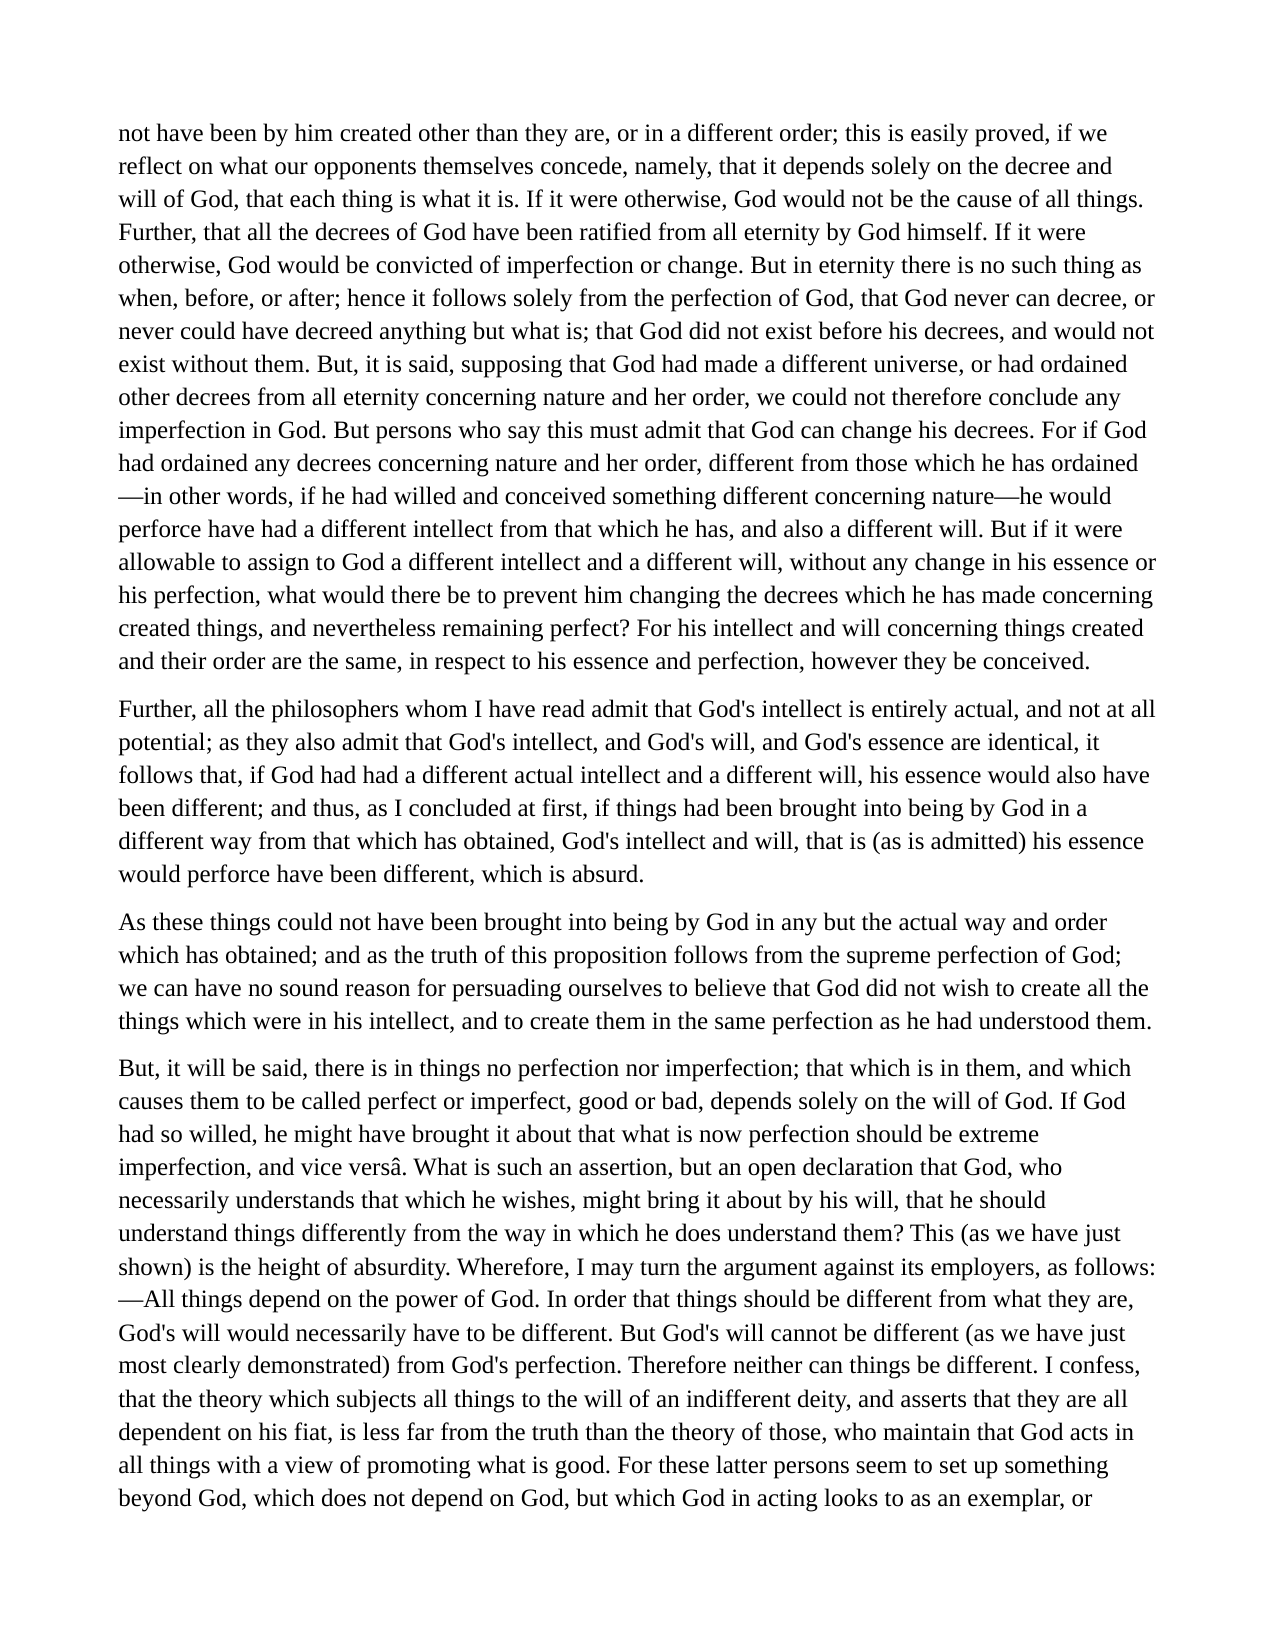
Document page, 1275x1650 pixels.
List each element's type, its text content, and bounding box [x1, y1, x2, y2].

text not have been by him created other than they are, or in a different order; this is easily proved, if we reflect on what our opponents themselves concede, namely, that it depends solely on the decree and will of God, that each thing is what it is. If it were otherwise, God would not be the cause of all things. Further, that all the decrees of God have been ratified from all eternity by God himself. If it were otherwise, God would be convicted of imperfection or change. But in eternity there is no such thing as when, before, or after; hence it follows solely from the perfection of God, that God never can decree, or never could have decreed anything but what is; that God did not exist before his decrees, and would not exist without them. But, it is said, supposing that God had made a different universe, or had ordained other decrees from all eternity concerning nature and her order, we could not therefore conclude any imperfection in God. But persons who say this must admit that God can change his decrees. For if God had ordained any decrees concerning nature and her order, different from those which he has ordained—in other words, if he had willed and conceived something different concerning nature—he would perforce have had a different intellect from that which he has, and also a different will. But if it were allowable to assign to God a different intellect and a different will, without any change in his essence or his perfection, what would there be to prevent him changing the decrees which he has made concerning created things, and nevertheless remaining perfect? For his intellect and will concerning things created and their order are the same, in respect to his essence and perfection, however they be conceived. [118, 118, 1157, 675]
text Further, all the philosophers whom I have read admit that God's intellect is entirely actual, and not at all potential; as they also admit that God's intellect, and God's will, and God's essence are identical, it follows that, if God had had a different actual intellect and a different will, his essence would also have been different; and thus, as I concluded at first, if things had been brought into being by God in a different way from that which has obtained, God's intellect and will, that is (as is admitted) his essence would perforce have been different, which is absurd. [118, 694, 1157, 888]
text But, it will be said, there is in things no perfection nor imperfection; that which is in them, and which causes them to be called perfect or imperfect, good or bad, depends solely on the will of God. If God had so willed, he might have brought it about that what is now perfection should be extreme imperfection, and vice versâ. What is such an assertion, but an open declaration that God, who necessarily understands that which he wishes, might bring it about by his will, that he should understand things differently from the way in which he does understand them? This (as we have just shown) is the height of absurdity. Wherefore, I may turn the argument against its employers, as follows:—All things depend on the power of God. In order that things should be different from what they are, God's will would necessarily have to be different. But God's will cannot be different (as we have just most clearly demonstrated) from God's perfection. Therefore neither can things be different. I confess, that the theory which subjects all things to the will of an indifferent deity, and asserts that they are all dependent on his fiat, is less far from the truth than the theory of those, who maintain that God acts in all things with a view of promoting what is good. For these latter persons seem to set up something beyond God, which does not depend on God, but which God in acting looks to as an exemplar, or [118, 1053, 1157, 1511]
text As these things could not have been brought into being by God in any but the actual way and order which has obtained; and as the truth of this proposition follows from the supreme perfection of God; we can have no sound reason for persuading ourselves to believe that God did not wish to create all the things which were in his intellect, and to create them in the same perfection as he had understood them. [118, 907, 1157, 1034]
